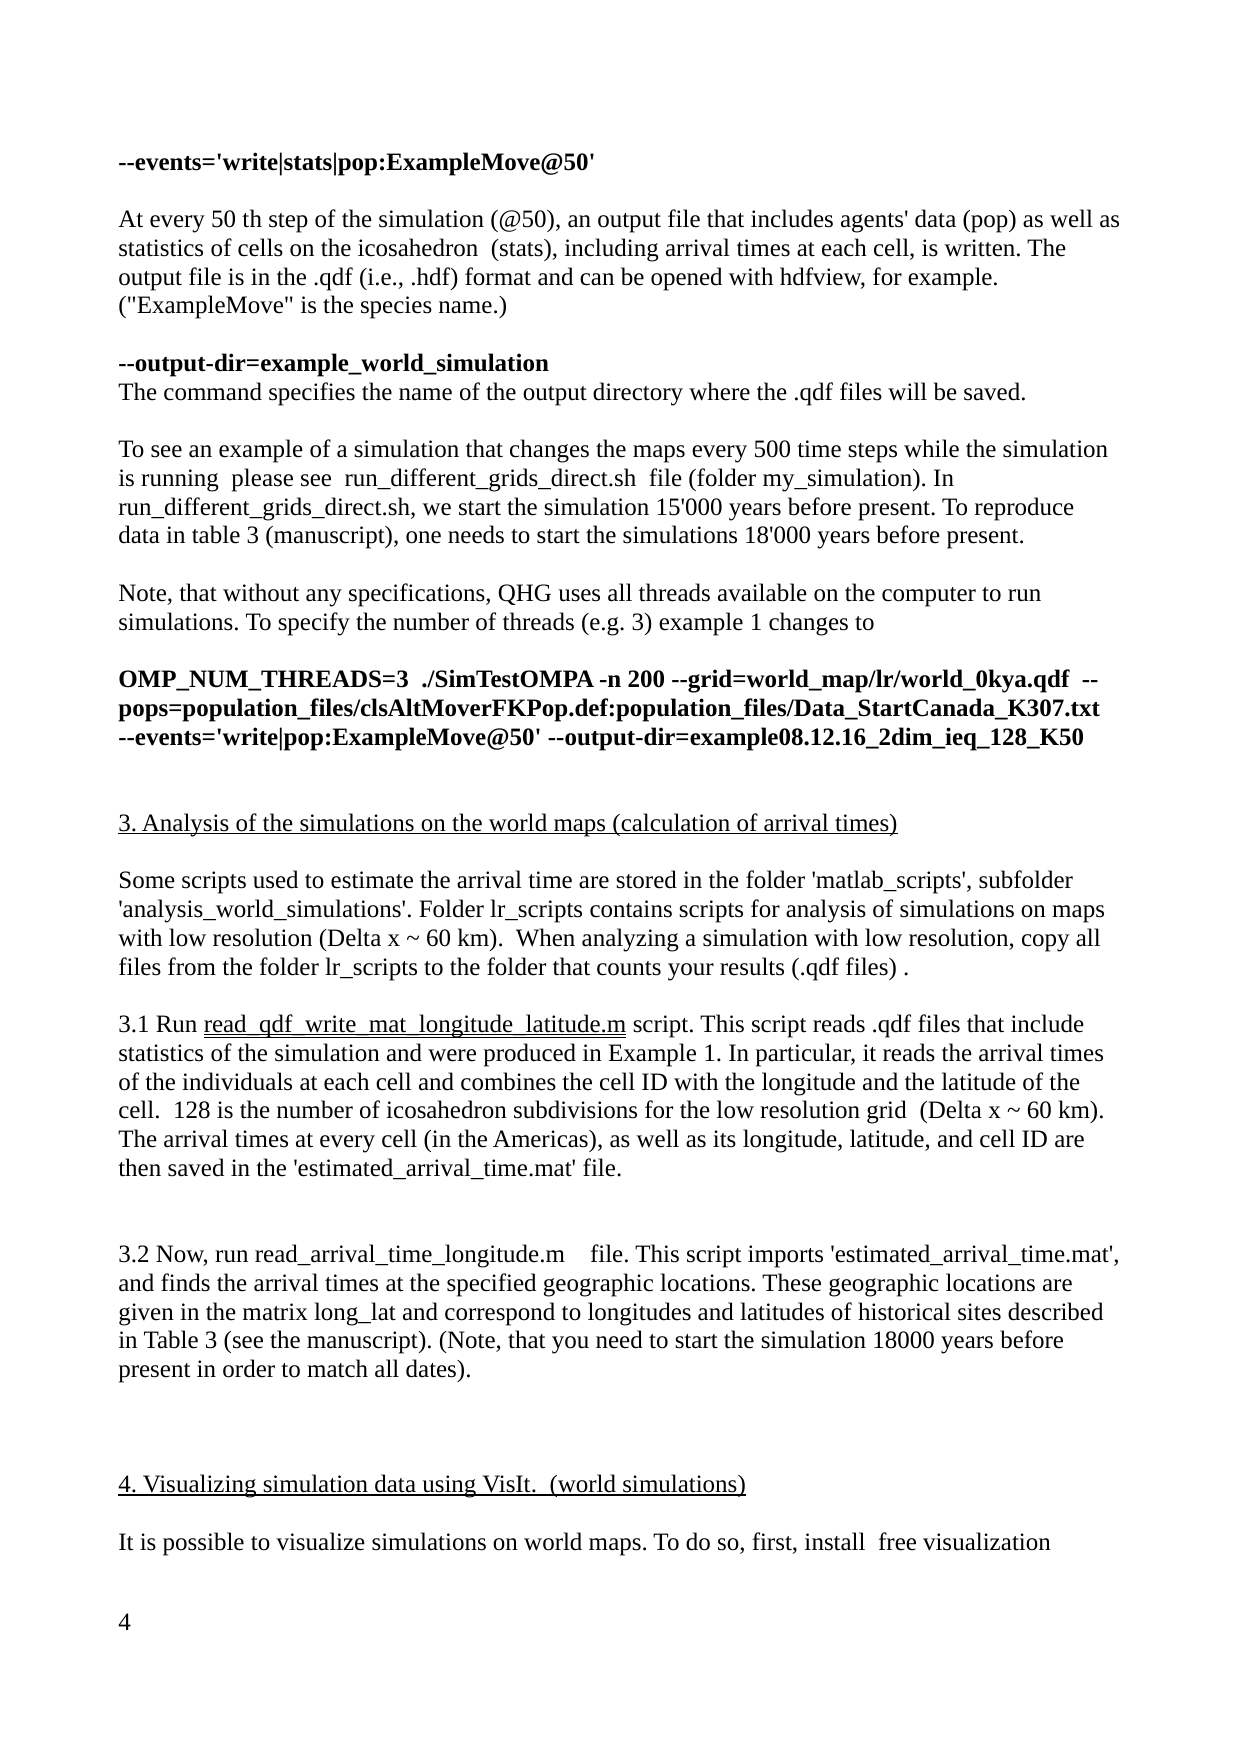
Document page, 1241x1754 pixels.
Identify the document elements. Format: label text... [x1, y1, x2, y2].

text --events='write|stats|pop:ExampleMove@50' [118, 147, 1122, 176]
text It is possible to visualize simulations on world maps. To do so, first, install free visualization [118, 1527, 1122, 1556]
text To see an example of a simulation that changes the maps every 500 time steps while the simulation is running please see run_different_grids_direct.sh file (folder my_simulation). In run_different_grids_direct.sh, we start the simulation 15'000 years before present. To reproduce data in table 3 (manuscript), one needs to start the simulations 18'000 years before present. [118, 434, 1122, 549]
text At every 50 th step of the simulation (@50), an output file that includes agents' data (pop) as well as statistics of cells on the icosahedron (stats), including arrival times at each cell, is written. The output file is in the .qdf (i.e., .hdf) format and can be opened with hdfview, for example. ("ExampleMove" is the species name.) [118, 204, 1122, 319]
text Note, that without any specifications, QHG uses all threads available on the computer to run simulations. To specify the number of threads (e.g. 3) example 1 changes to [118, 578, 1122, 636]
text Some scripts used to estimate the arrival time are stored in the folder 'matlab_scripts', subfolder 'analysis_world_simulations'. Folder lr_scripts contains scripts for analysis of simulations on maps with low resolution (Delta x ~ 60 km). When analyzing a simulation with low resolution, copy all files from the folder lr_scripts to the folder that counts your results (.qdf files) . [118, 866, 1122, 981]
text 3.1 Run read_qdf_write_mat_longitude_latitude.m script. This script reads .qdf files that include statistics of the simulation and were produced in Example 1. In particular, it reads the arrival times of the individuals at each cell and combines the cell ID with the longitude and the latitude of the cell. 128 is the number of icosahedron subdivisions for the low resolution grid (Delta x ~ 60 km). The arrival times at every cell (in the Americas), as well as its longitude, latitude, and cell ID are then saved in the 'estimated_arrival_time.mat' file. [118, 1009, 1122, 1182]
text OMP_NUM_THREADS=3 ./SimTestOMPA -n 200 --grid=world_map/lr/world_0kya.qdf --pops=population_files/clsAltMoverFKPop.def:population_files/Data_StartCanada_K307.txt --events='write|pop:ExampleMove@50' --output-dir=example08.12.16_2dim_ieq_128_K50 [118, 664, 1122, 751]
text 4. Visualizing simulation data using VisIt. (world simulations) [118, 1469, 1122, 1498]
text The command specifies the name of the output directory where the .qdf files will be saved. [118, 377, 1122, 406]
text 3.2 Now, run read_arrival_time_longitude.m file. This script imports 'estimated_arrival_time.mat', and finds the arrival times at the specified geographic locations. These geographic locations are given in the matrix long_lat and correspond to longitudes and latitudes of historical sites described in Table 3 (see the manuscript). (Note, that you need to start the simulation 18000 years before present in order to match all dates). [118, 1239, 1122, 1383]
text 3. Analysis of the simulations on the world maps (calculation of arrival times) [118, 808, 1122, 837]
text --output-dir=example_world_simulation [118, 348, 1122, 377]
